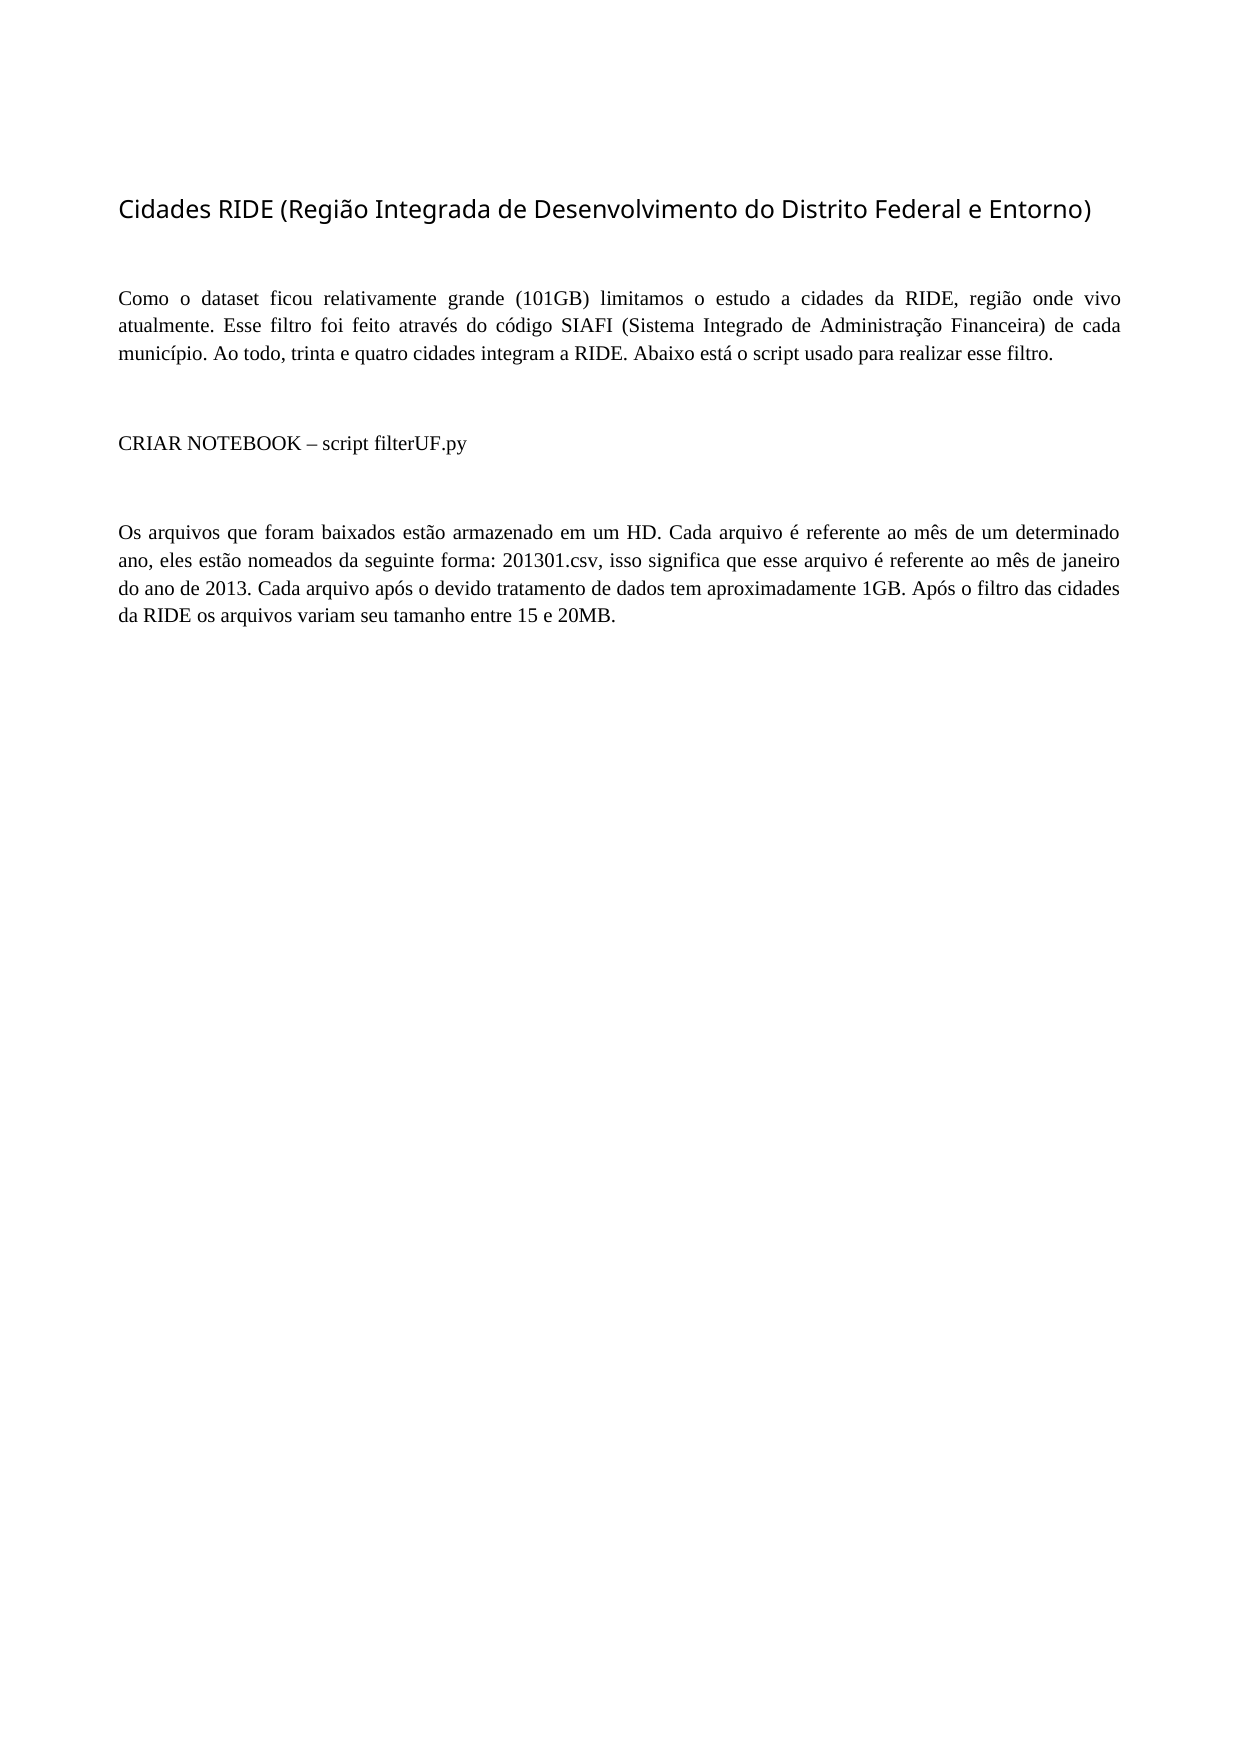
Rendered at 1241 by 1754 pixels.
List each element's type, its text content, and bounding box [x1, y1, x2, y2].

text Como o dataset ficou relativamente grande (101GB) limitamos o estudo a cidades da RIDE, região onde vivo atualmente. Esse filtro foi feito através do código SIAFI (Sistema Integrado de Administração Financeira) de cada município. Ao todo, trinta e quatro cidades integram a RIDE. Abaixo está o script usado para realizar esse filtro. [118, 285, 1122, 365]
text CRIAR NOTEBOOK – script filterUF.py [118, 430, 1122, 454]
subtitle Cidades RIDE (Região Integrada de Desenvolvimento do Distrito Federal e Entorno) [118, 191, 1122, 225]
text Os arquivos que foram baixados estão armazenado em um HD. Cada arquivo é referente ao mês de um determinado ano, eles estão nomeados da seguinte forma: 201301.csv, isso significa que esse arquivo é referente ao mês de janeiro do ano de 2013. Cada arquivo após o devido tratamento de dados tem aproximadamente 1GB. Após o filtro das cidades da RIDE os arquivos variam seu tamanho entre 15 e 20MB. [118, 520, 1122, 627]
